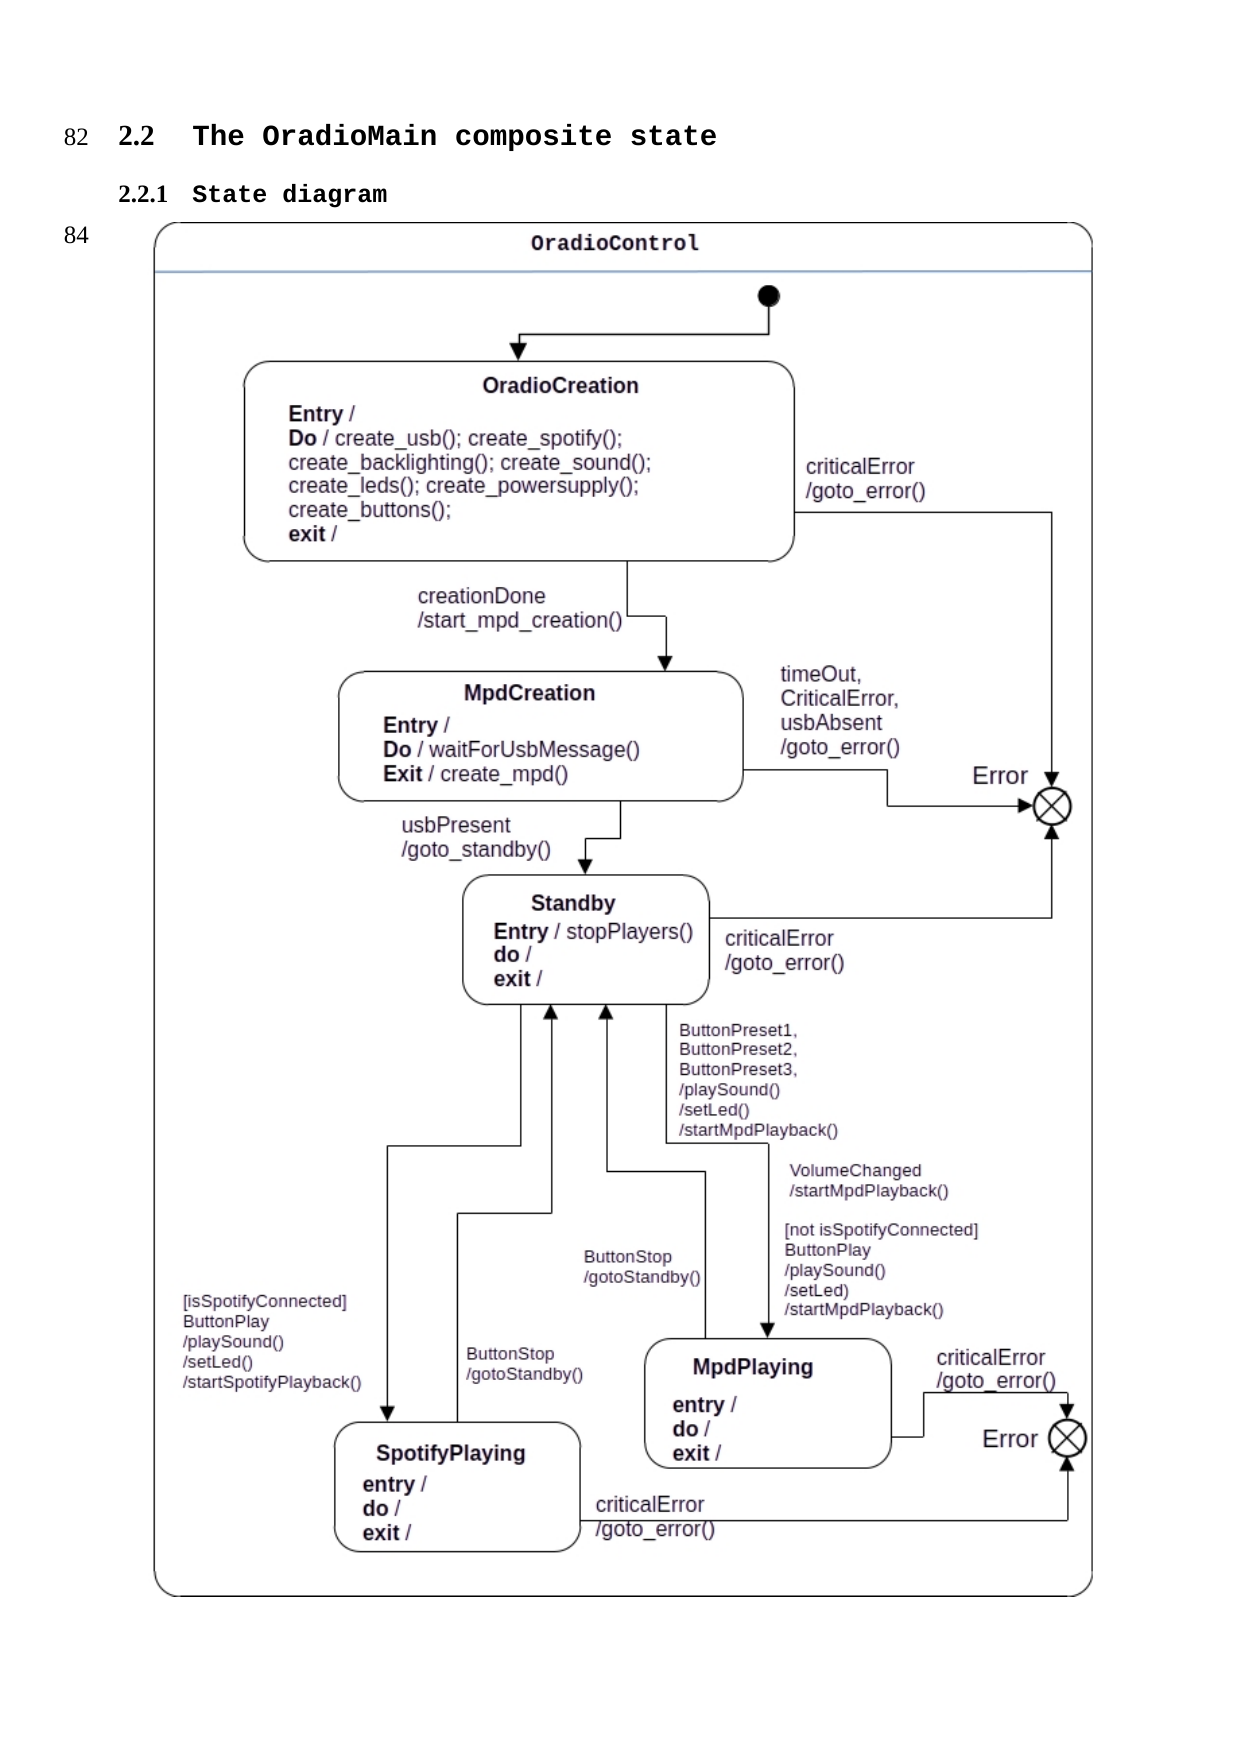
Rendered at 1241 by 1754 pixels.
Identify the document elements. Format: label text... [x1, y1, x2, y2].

subtitle State diagram [118, 179, 1122, 210]
picture [147, 222, 1093, 1597]
subtitle The OradioMain composite state [118, 118, 1122, 154]
